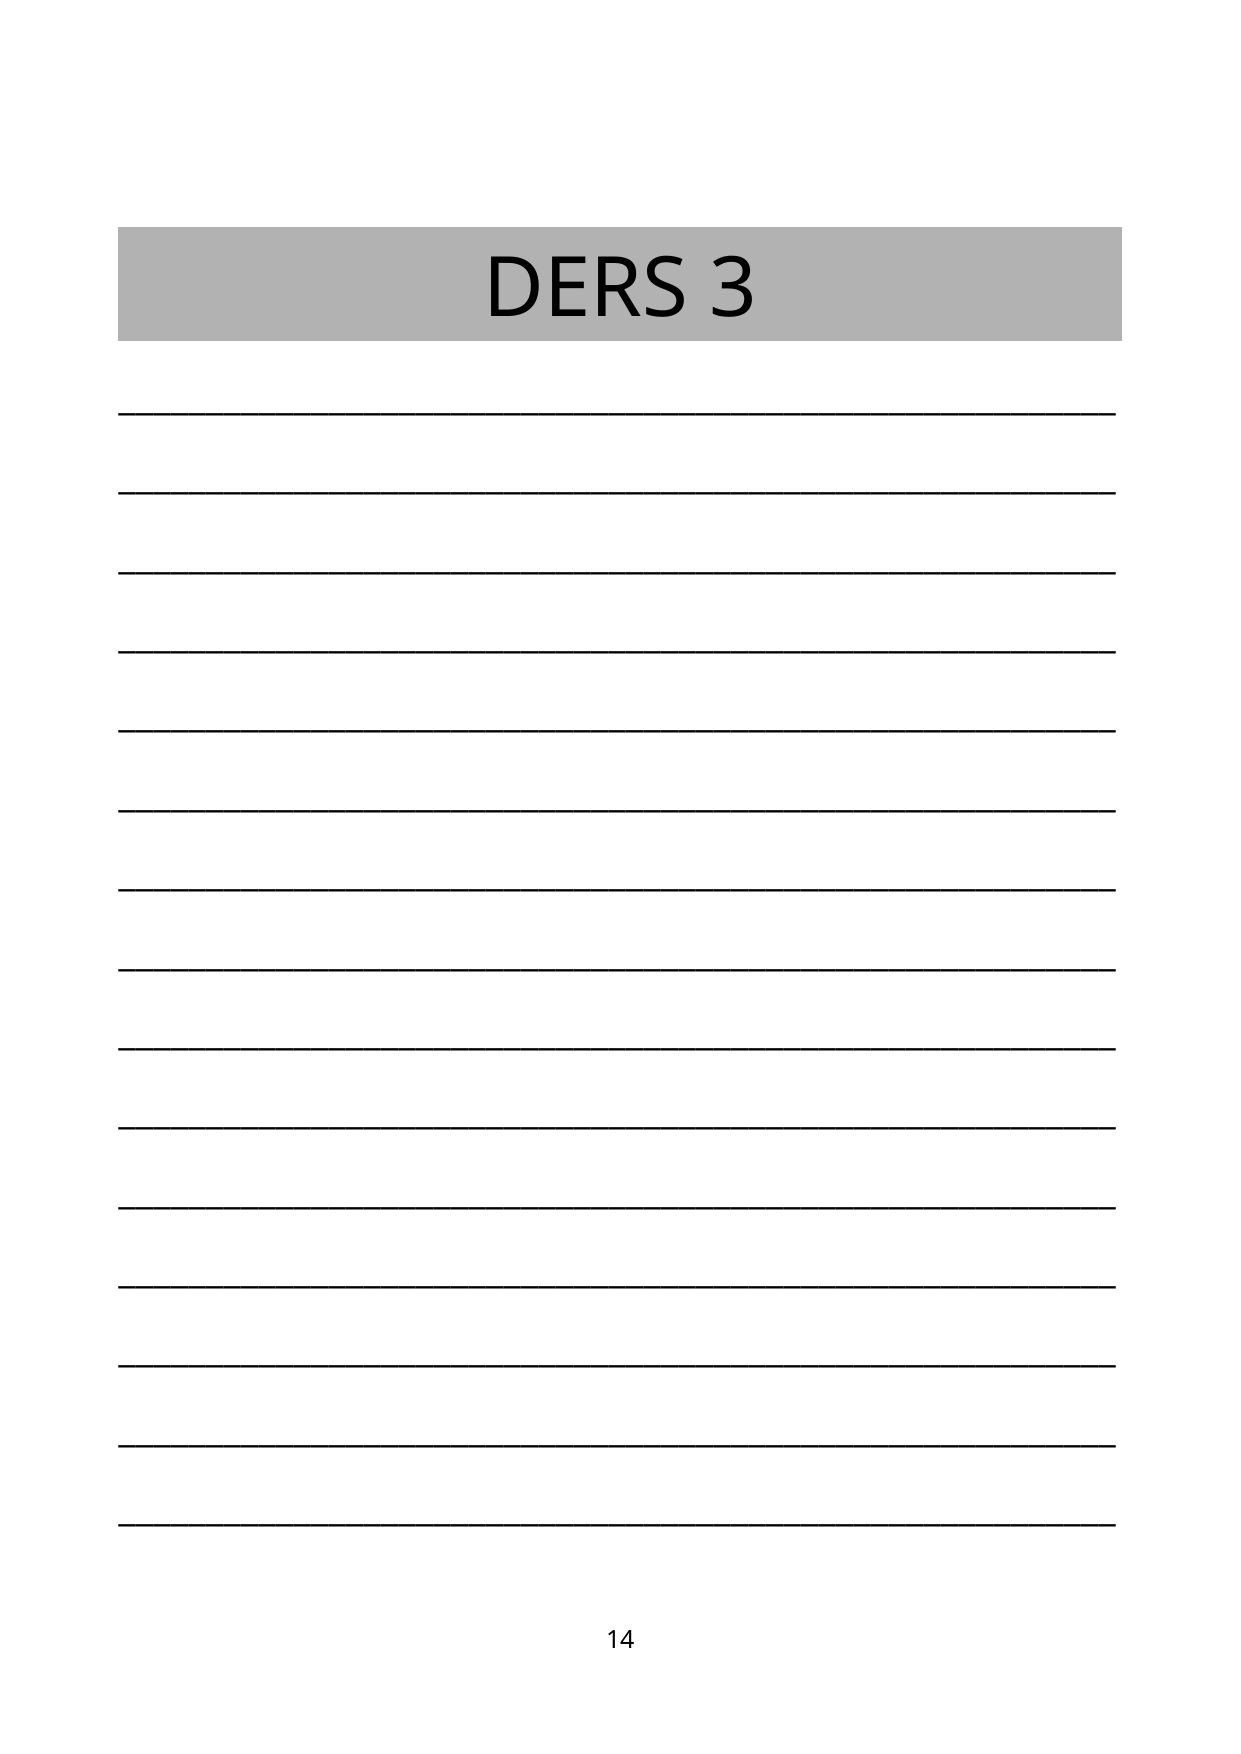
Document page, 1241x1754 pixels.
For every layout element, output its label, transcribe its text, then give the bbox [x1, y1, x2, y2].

text _________________________________________________________ [118, 1253, 1122, 1293]
text _________________________________________________________ [118, 1333, 1122, 1372]
text _________________________________________________________ [118, 460, 1122, 499]
text _________________________________________________________ [118, 777, 1122, 817]
text _________________________________________________________ [118, 1412, 1122, 1452]
text _________________________________________________________ [118, 936, 1122, 976]
text _________________________________________________________ [118, 1095, 1122, 1134]
text _________________________________________________________ [118, 1174, 1122, 1214]
text _________________________________________________________ [118, 380, 1122, 420]
text _________________________________________________________ [118, 698, 1122, 737]
text _________________________________________________________ [118, 1492, 1122, 1531]
text _________________________________________________________ [118, 539, 1122, 579]
text DERS 3 [118, 227, 1122, 341]
text _________________________________________________________ [118, 618, 1122, 658]
text _________________________________________________________ [118, 857, 1122, 896]
text _________________________________________________________ [118, 1015, 1122, 1055]
